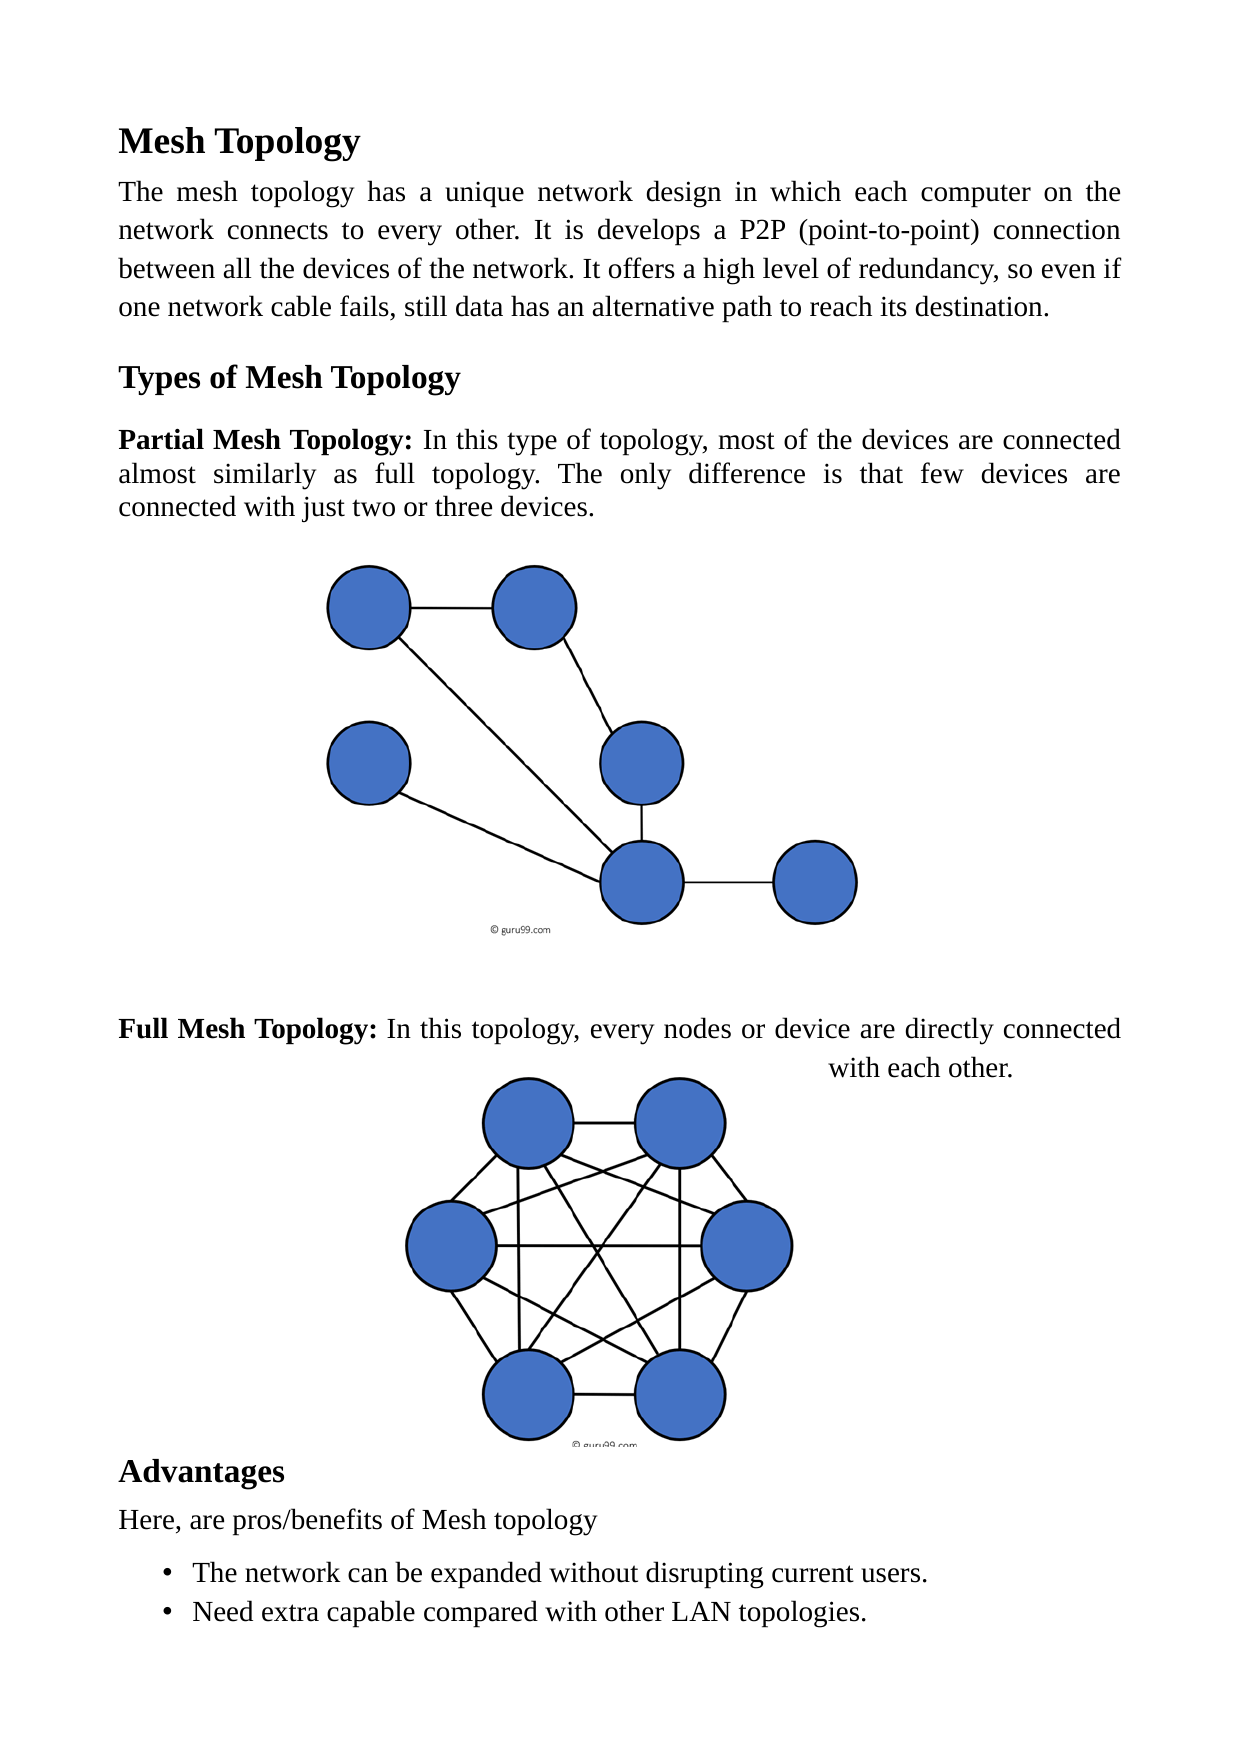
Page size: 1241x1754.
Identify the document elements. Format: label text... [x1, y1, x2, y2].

picture [380, 1059, 828, 1447]
text Here, are pros/benefits of Mesh topology [118, 1502, 1122, 1536]
subtitle Types of Mesh Topology [118, 357, 1122, 395]
text Full Mesh Topology: In this topology, every nodes or device are directly connected with each other. [118, 1012, 1122, 1084]
list The network can be expanded without disrupting current users. [162, 1555, 1122, 1589]
subtitle Advantages [118, 1451, 1122, 1489]
list Need extra capable compared with other LAN topologies. [162, 1594, 1122, 1627]
subtitle Mesh Topology [118, 118, 1122, 161]
text The mesh topology has a unique network design in which each computer on the network connects to every other. It is develops a P2P (point-to-point) connection between all the devices of the network. It offers a high level of redundancy, so even if one network cable fails, still data has an alternative path to reach its destination. [118, 174, 1122, 323]
picture [292, 551, 912, 941]
subtitle Partial Mesh Topology: In this type of topology, most of the devices are connected almost similarly as full topology. The only difference is that few devices are connected with just two or three devices. [118, 422, 1122, 523]
